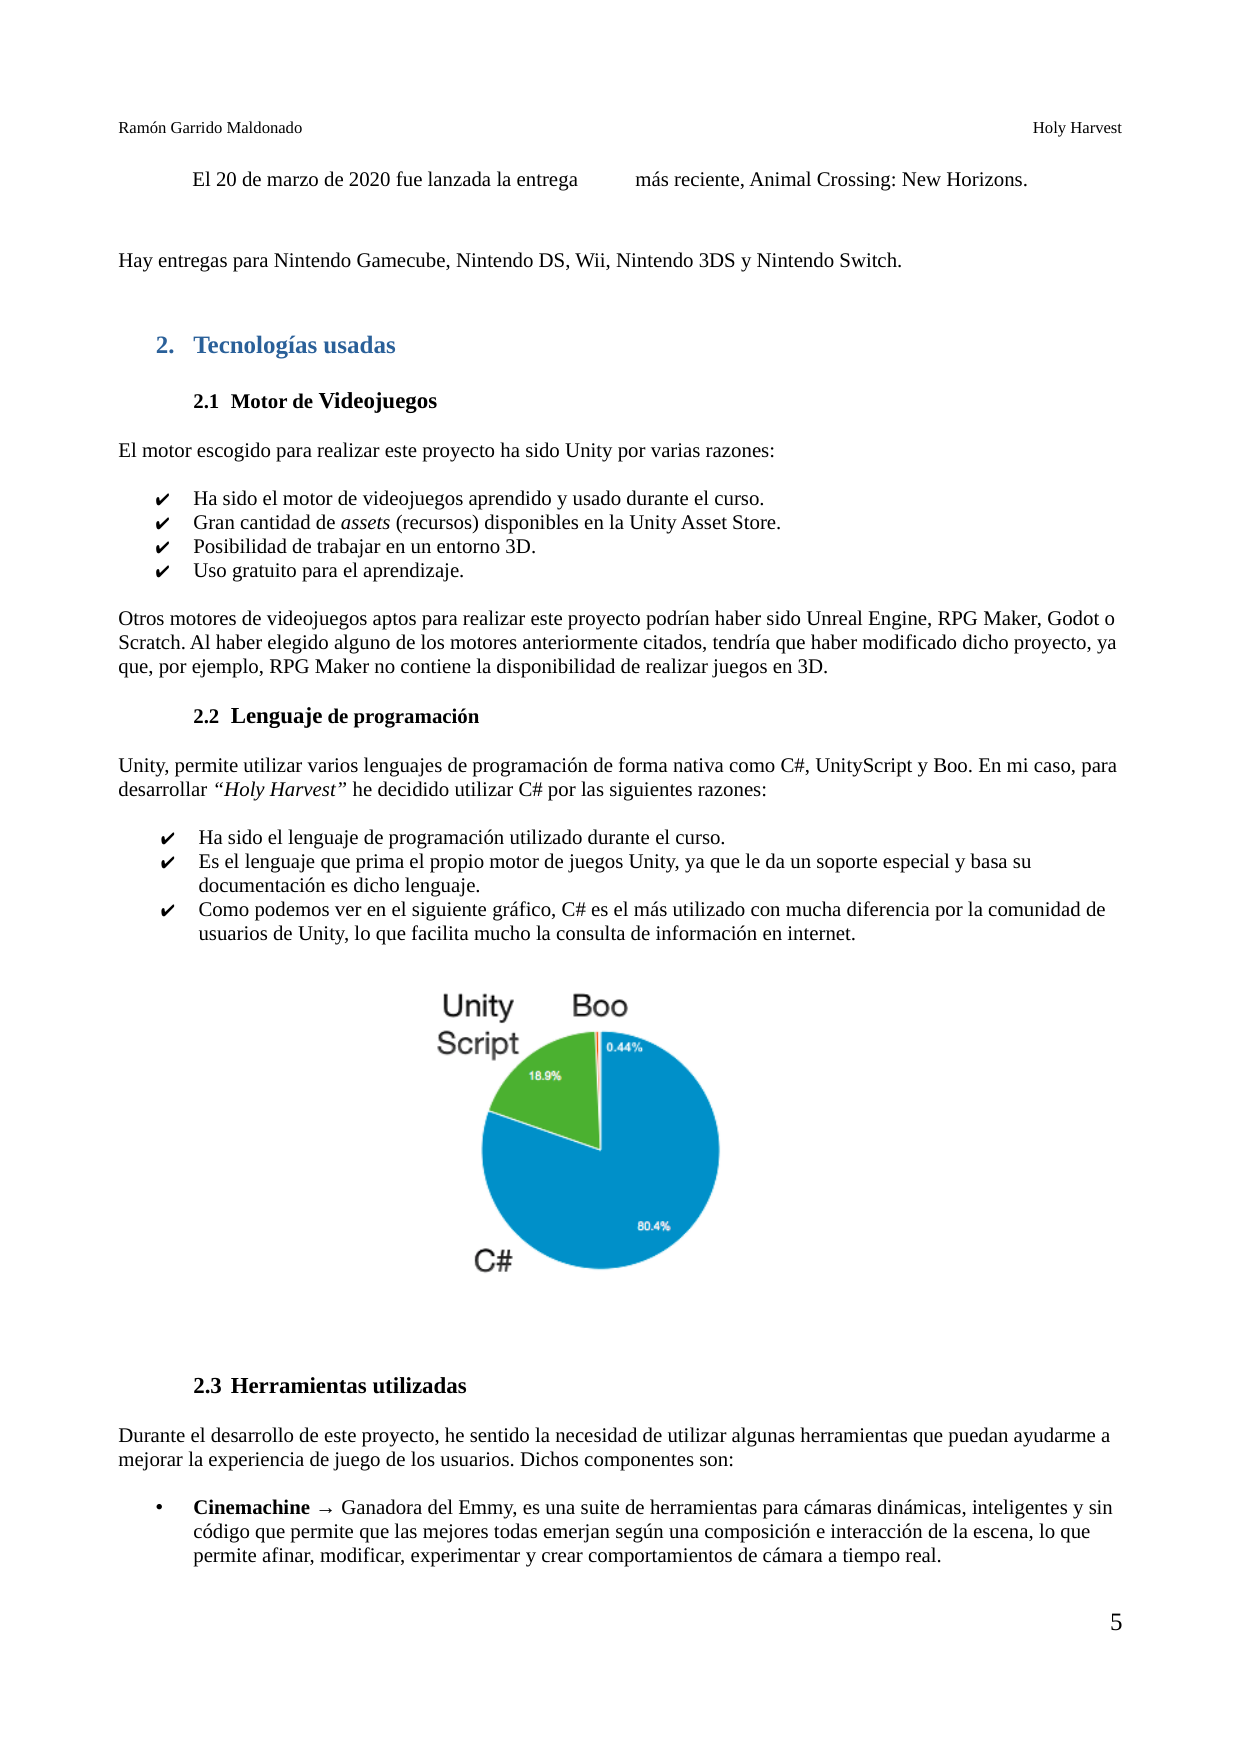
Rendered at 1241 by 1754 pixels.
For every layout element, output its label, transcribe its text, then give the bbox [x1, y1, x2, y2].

list Posibilidad de trabajar en un entorno 3D. [156, 534, 1122, 558]
text Otros motores de videojuegos aptos para realizar este proyecto podrían haber sido Unreal Engine, RPG Maker, Godot o Scratch. Al haber elegido alguno de los motores anteriormente citados, tendría que haber modificado dicho proyecto, ya que, por ejemplo, RPG Maker no contiene la disponibilidad de realizar juegos en 3D. [118, 606, 1122, 678]
list Como podemos ver en el siguiente gráfico, C# es el más utilizado con mucha diferencia por la comunidad de usuarios de Unity, lo que facilita mucho la consulta de información en internet. [161, 897, 1122, 945]
list Uso gratuito para el aprendizaje. [156, 558, 1122, 582]
text Hay entregas para Nintendo Gamecube, Nintendo DS, Wii, Nintendo 3DS y Nintendo Switch. [118, 248, 1122, 272]
list Cinemachine → Ganadora del Emmy, es una suite de herramientas para cámaras dinámicas, inteligentes y sin código que permite que las mejores todas emerjan según una composición e interacción de la escena, lo que permite afinar, modificar, experimentar y crear comportamientos de cámara a tiempo real. [156, 1495, 1122, 1567]
list Gran cantidad de assets (recursos) disponibles en la Unity Asset Store. [156, 510, 1122, 534]
text Durante el desarrollo de este proyecto, he sentido la necesidad de utilizar algunas herramientas que puedan ayudarme a mejorar la experiencia de juego de los usuarios. Dichos componentes son: [118, 1423, 1122, 1471]
list Motor de Videojuegos [193, 387, 1122, 414]
list Herramientas utilizadas [193, 1373, 1122, 1399]
text El 20 de marzo de 2020 fue lanzada la entrega más reciente, Animal Crossing: New Horizons. [118, 167, 1122, 191]
list Tecnologías usadas [156, 330, 1122, 359]
text El motor escogido para realizar este proyecto ha sido Unity por varias razones: [118, 438, 1122, 462]
list Es el lenguaje que prima el propio motor de juegos Unity, ya que le da un soporte especial y basa su documentación es dicho lenguaje. [161, 849, 1122, 897]
picture [409, 979, 753, 1282]
list Ha sido el lenguaje de programación utilizado durante el curso. [161, 825, 1122, 849]
text Unity, permite utilizar varios lenguajes de programación de forma nativa como C#, UnityScript y Boo. En mi caso, para desarrollar “Holy Harvest” he decidido utilizar C# por las siguientes razones: [118, 753, 1122, 801]
list Ha sido el motor de videojuegos aprendido y usado durante el curso. [156, 486, 1122, 510]
list Lenguaje de programación [193, 702, 1122, 729]
